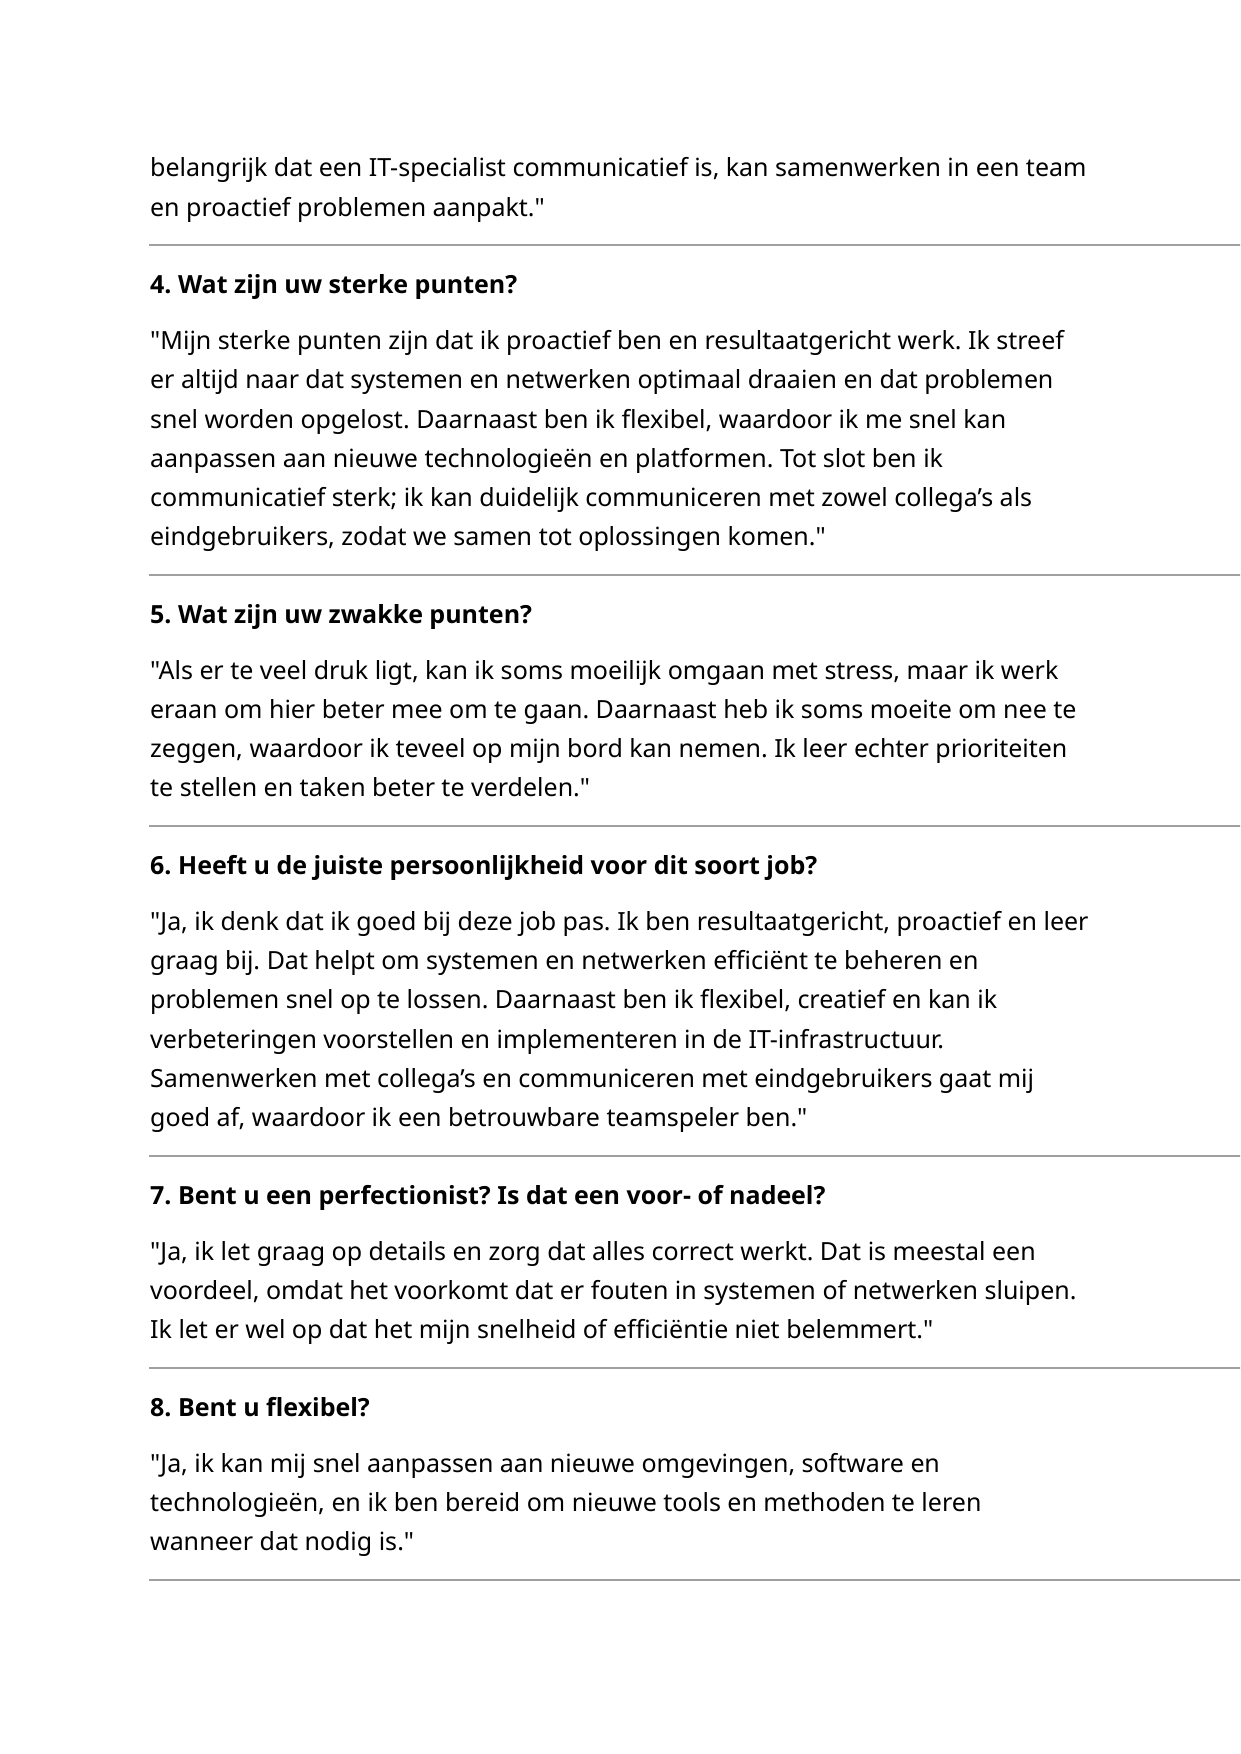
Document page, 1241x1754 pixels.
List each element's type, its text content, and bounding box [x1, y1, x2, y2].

text "Mijn sterke punten zijn dat ik proactief ben en resultaatgericht werk. Ik streef er altijd naar dat systemen en netwerken optimaal draaien en dat problemen snel worden opgelost. Daarnaast ben ik flexibel, waardoor ik me snel kan aanpassen aan nieuwe technologieën en platformen. Tot slot ben ik communicatief sterk; ik kan duidelijk communiceren met zowel collega’s als eindgebruikers, zodat we samen tot oplossingen komen." [150, 323, 1090, 553]
text "Ja, ik denk dat ik goed bij deze job pas. Ik ben resultaatgericht, proactief en leer graag bij. Dat helpt om systemen en netwerken efficiënt te beheren en problemen snel op te lossen. Daarnaast ben ik flexibel, creatief en kan ik verbeteringen voorstellen en implementeren in de IT-infrastructuur. Samenwerken met collega’s en communiceren met eindgebruikers gaat mij goed af, waardoor ik een betrouwbare teamspeler ben." [150, 904, 1090, 1134]
text 6. Heeft u de juiste persoonlijkheid voor dit soort job? [150, 848, 1090, 882]
text belangrijk dat een IT-specialist communicatief is, kan samenwerken in een team en proactief problemen aanpakt." [150, 150, 1090, 223]
text "Als er te veel druk ligt, kan ik soms moeilijk omgaan met stress, maar ik werk eraan om hier beter mee om te gaan. Daarnaast heb ik soms moeite om nee te zeggen, waardoor ik teveel op mijn bord kan nemen. Ik leer echter prioriteiten te stellen en taken beter te verdelen." [150, 652, 1090, 804]
text 5. Wat zijn uw zwakke punten? [150, 597, 1090, 631]
text 7. Bent u een perfectionist? Is dat een voor- of nadeel? [150, 1177, 1090, 1212]
text "Ja, ik kan mij snel aanpassen aan nieuwe omgevingen, software en technologieën, en ik ben bereid om nieuwe tools en methoden te leren wanneer dat nodig is." [150, 1445, 1090, 1558]
text "Ja, ik let graag op details en zorg dat alles correct werkt. Dat is meestal een voordeel, omdat het voorkomt dat er fouten in systemen of netwerken sluipen. Ik let er wel op dat het mijn snelheid of efficiëntie niet belemmert." [150, 1233, 1090, 1346]
text 4. Wat zijn uw sterke punten? [150, 267, 1090, 301]
text 8. Bent u flexibel? [150, 1389, 1090, 1424]
